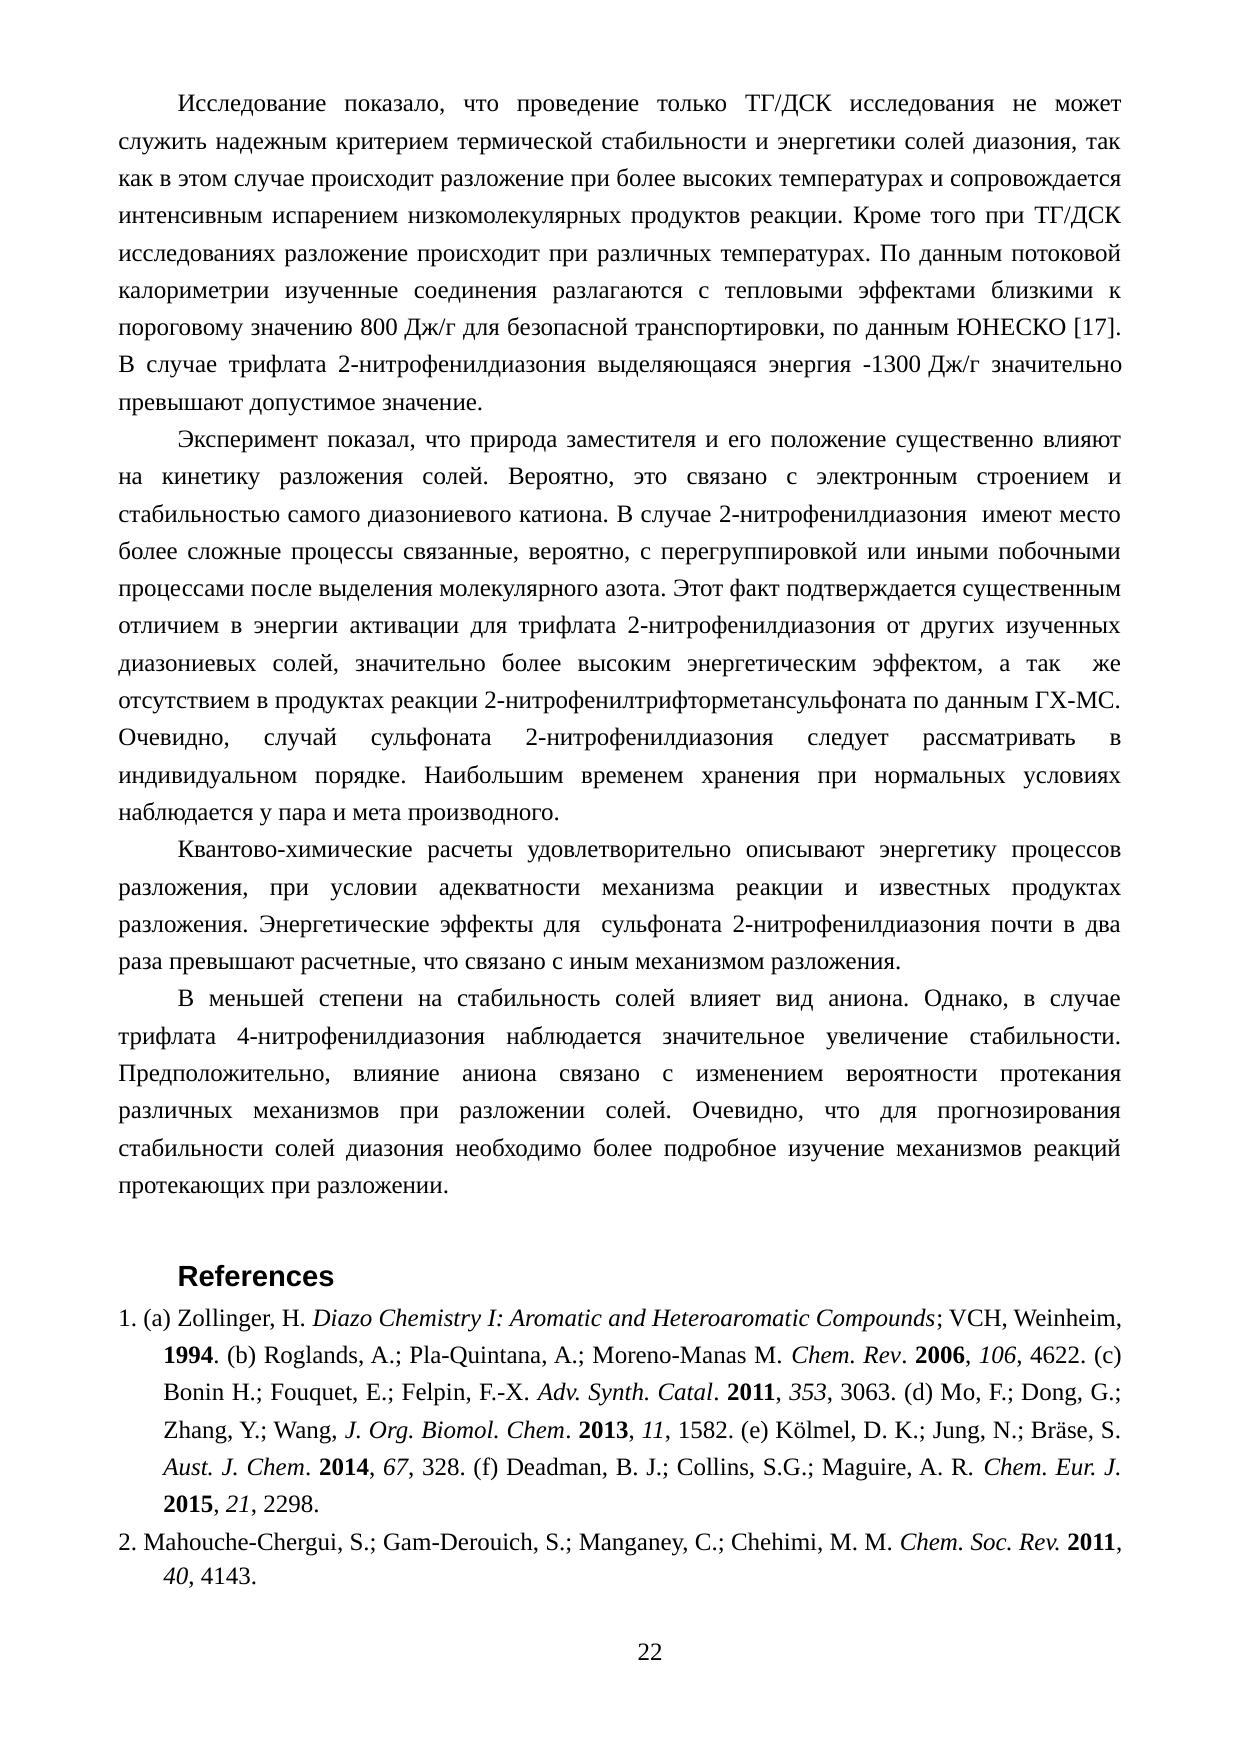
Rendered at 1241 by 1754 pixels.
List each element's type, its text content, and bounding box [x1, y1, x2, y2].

subtitle References [118, 1259, 1122, 1293]
text В меньшей степени на стабильность солей влияет вид аниона. Однако, в случае трифлата 4-нитрофенилдиазония наблюдается значительное увеличение стабильности. Предположительно, влияние аниона связано с изменением вероятности протекания различных механизмов при разложении солей. Очевидно, что для прогнозирования стабильности солей диазония необходимо более подробное изучение механизмов реакций протекающих при разложении. [118, 983, 1122, 1199]
list 2. Mahouche-Chergui, S.; Gam-Derouich, S.; Manganey, C.; Chehimi, M. M. Chem. Soc. Rev. 2011, 40, 4143. [118, 1527, 1122, 1590]
text Исследование показало, что проведение только ТГ/ДСК исследования не может служить надежным критерием термической стабильности и энергетики солей диазония, так как в этом случае происходит разложение при более высоких температурах и сопровождается интенсивным испарением низкомолекулярных продуктов реакции. Кроме того при ТГ/ДСК исследованиях разложение происходит при различных температурах. По данным потоковой калориметрии изученные соединения разлагаются с тепловыми эффектами близкими к пороговому значению 800 Дж/г для безопасной транспортировки, по данным ЮНЕСКО [17]. В случае трифлата 2-нитрофенилдиазония выделяющаяся энергия -1300 Дж/г значительно превышают допустимое значение. [118, 88, 1122, 416]
text Квантово-химические расчеты удовлетворительно описывают энергетику процессов разложения, при условии адекватности механизма реакции и известных продуктах разложения. Энергетические эффекты для сульфоната 2-нитрофенилдиазония почти в два раза превышают расчетные, что связано с иным механизмом разложения. [118, 834, 1122, 975]
list 1. (a) Zollinger, H. Diazo Chemistry I: Aromatic and Heteroaromatic Compounds; VCH, Weinheim, 1994. (b) Roglands, A.; Pla-Quintana, A.; Moreno-Manas M. Chem. Rev. 2006, 106, 4622. (c) Bonin H.; Fouquet, E.; Felpin, F.-X. Adv. Synth. Catal. 2011, 353, 3063. (d) Mo, F.; Dong, G.; Zhang, Y.; Wang, J. Org. Biomol. Chem. 2013, 11, 1582. (e) Kölmel, D. K.; Jung, N.; Bräse, S. Aust. J. Chem. 2014, 67, 328. (f) Deadman, B. J.; Collins, S.G.; Maguire, A. R. Chem. Eur. J. 2015, 21, 2298. [118, 1303, 1122, 1518]
text Эксперимент показал, что природа заместителя и его положение существенно влияют на кинетику разложения солей. Вероятно, это связано с электронным строением и стабильностью самого диазониевого катиона. В случае 2-нитрофенилдиазония имеют место более сложные процессы связанные, вероятно, с перегруппировкой или иными побочными процессами после выделения молекулярного азота. Этот факт подтверждается существенным отличием в энергии активации для трифлата 2-нитрофенилдиазония от других изученных диазониевых солей, значительно более высоким энергетическим эффектом, а так же отсутствием в продуктах реакции 2-нитрофенилтрифторметансульфоната по данным ГХ-МС. Очевидно, случай сульфоната 2-нитрофенилдиазония следует рассматривать в индивидуальном порядке. Наибольшим временем хранения при нормальных условиях наблюдается у пара и мета производного. [118, 424, 1122, 826]
